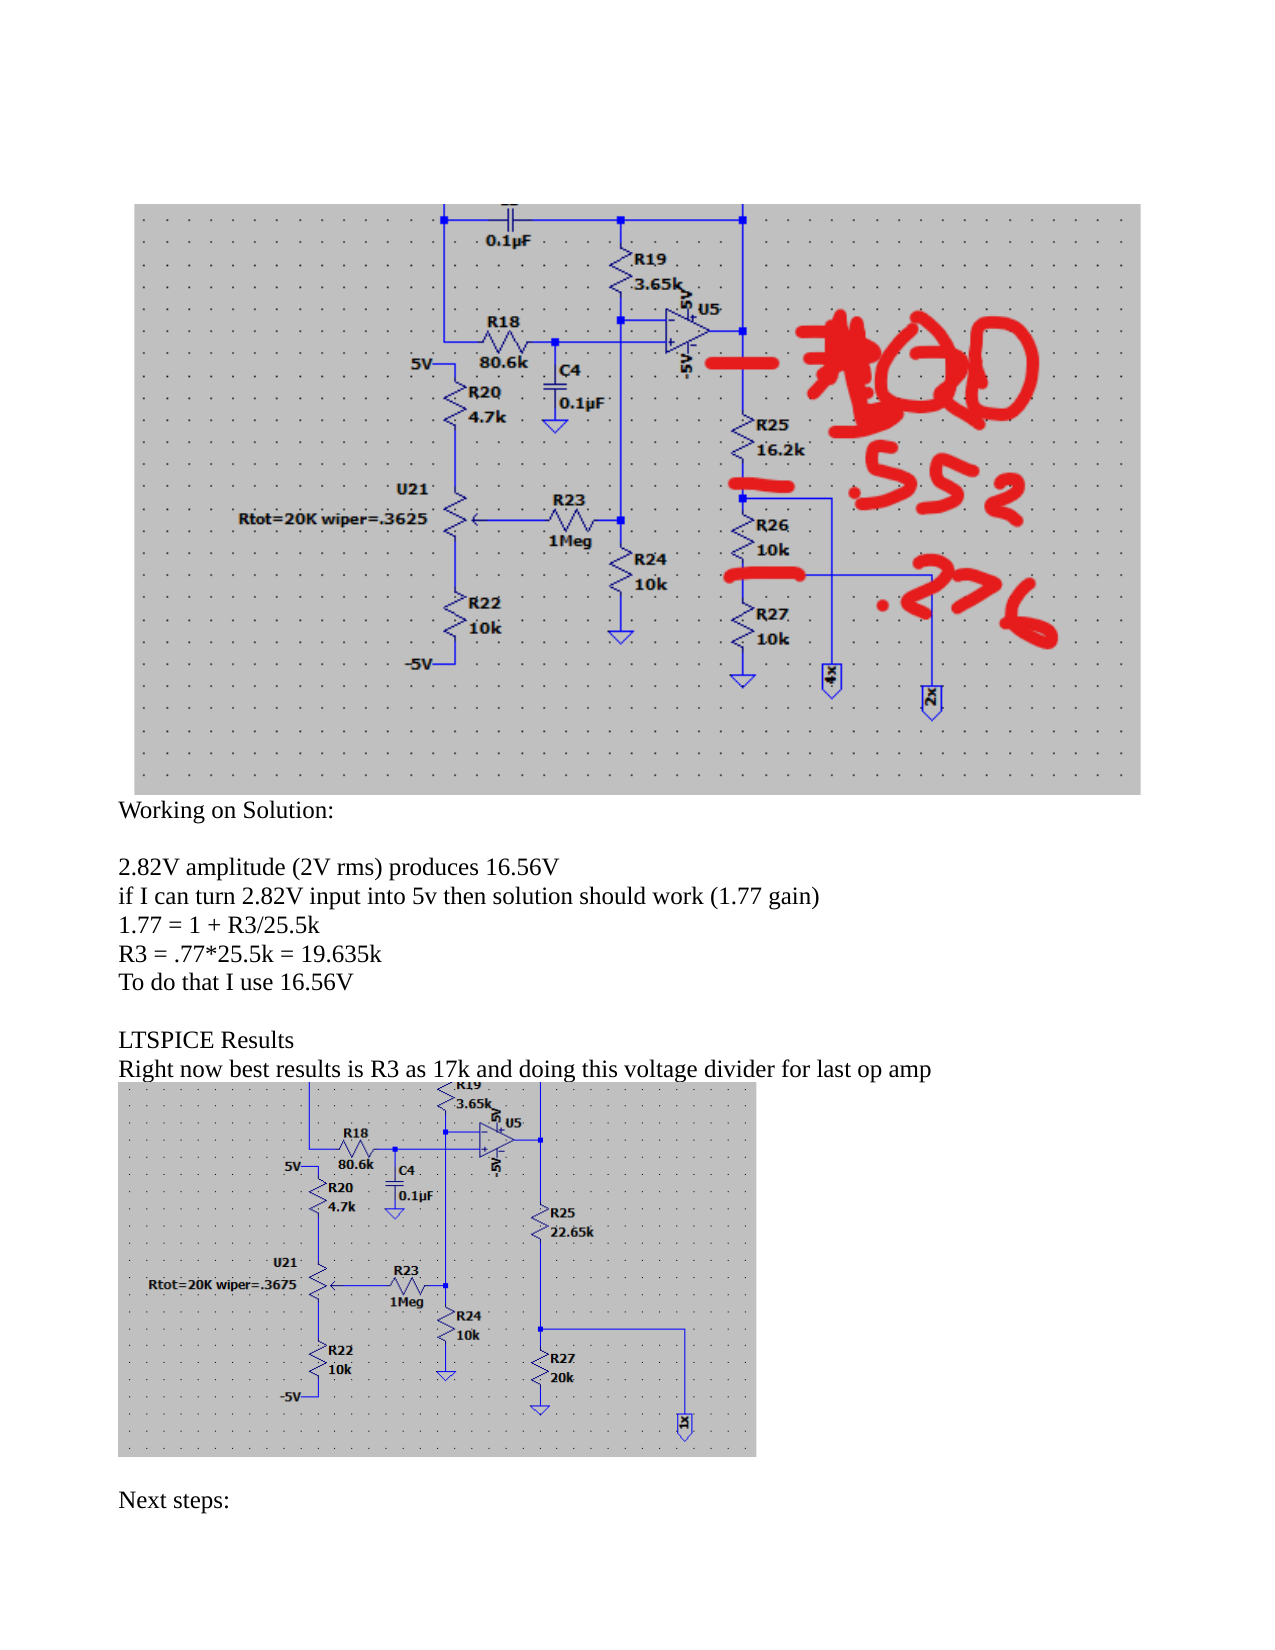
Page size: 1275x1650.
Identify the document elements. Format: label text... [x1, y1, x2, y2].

text To do that I use 16.56V [118, 967, 1157, 996]
text LTSPICE Results [118, 1025, 1157, 1054]
text 1.77 = 1 + R3/25.5k [118, 910, 1157, 939]
text if I can turn 2.82V input into 5v then solution should work (1.77 gain) [118, 881, 1157, 910]
text Right now best results is R3 as 17k and doing this voltage divider for last op amp [118, 1054, 1157, 1082]
picture [118, 1082, 757, 1457]
text 2.82V amplitude (2V rms) produces 16.56V [118, 852, 1157, 881]
text Working on Solution: [118, 204, 1157, 824]
text Next steps: [118, 1485, 1157, 1514]
picture [134, 204, 1141, 795]
text R3 = .77*25.5k = 19.635k [118, 939, 1157, 967]
